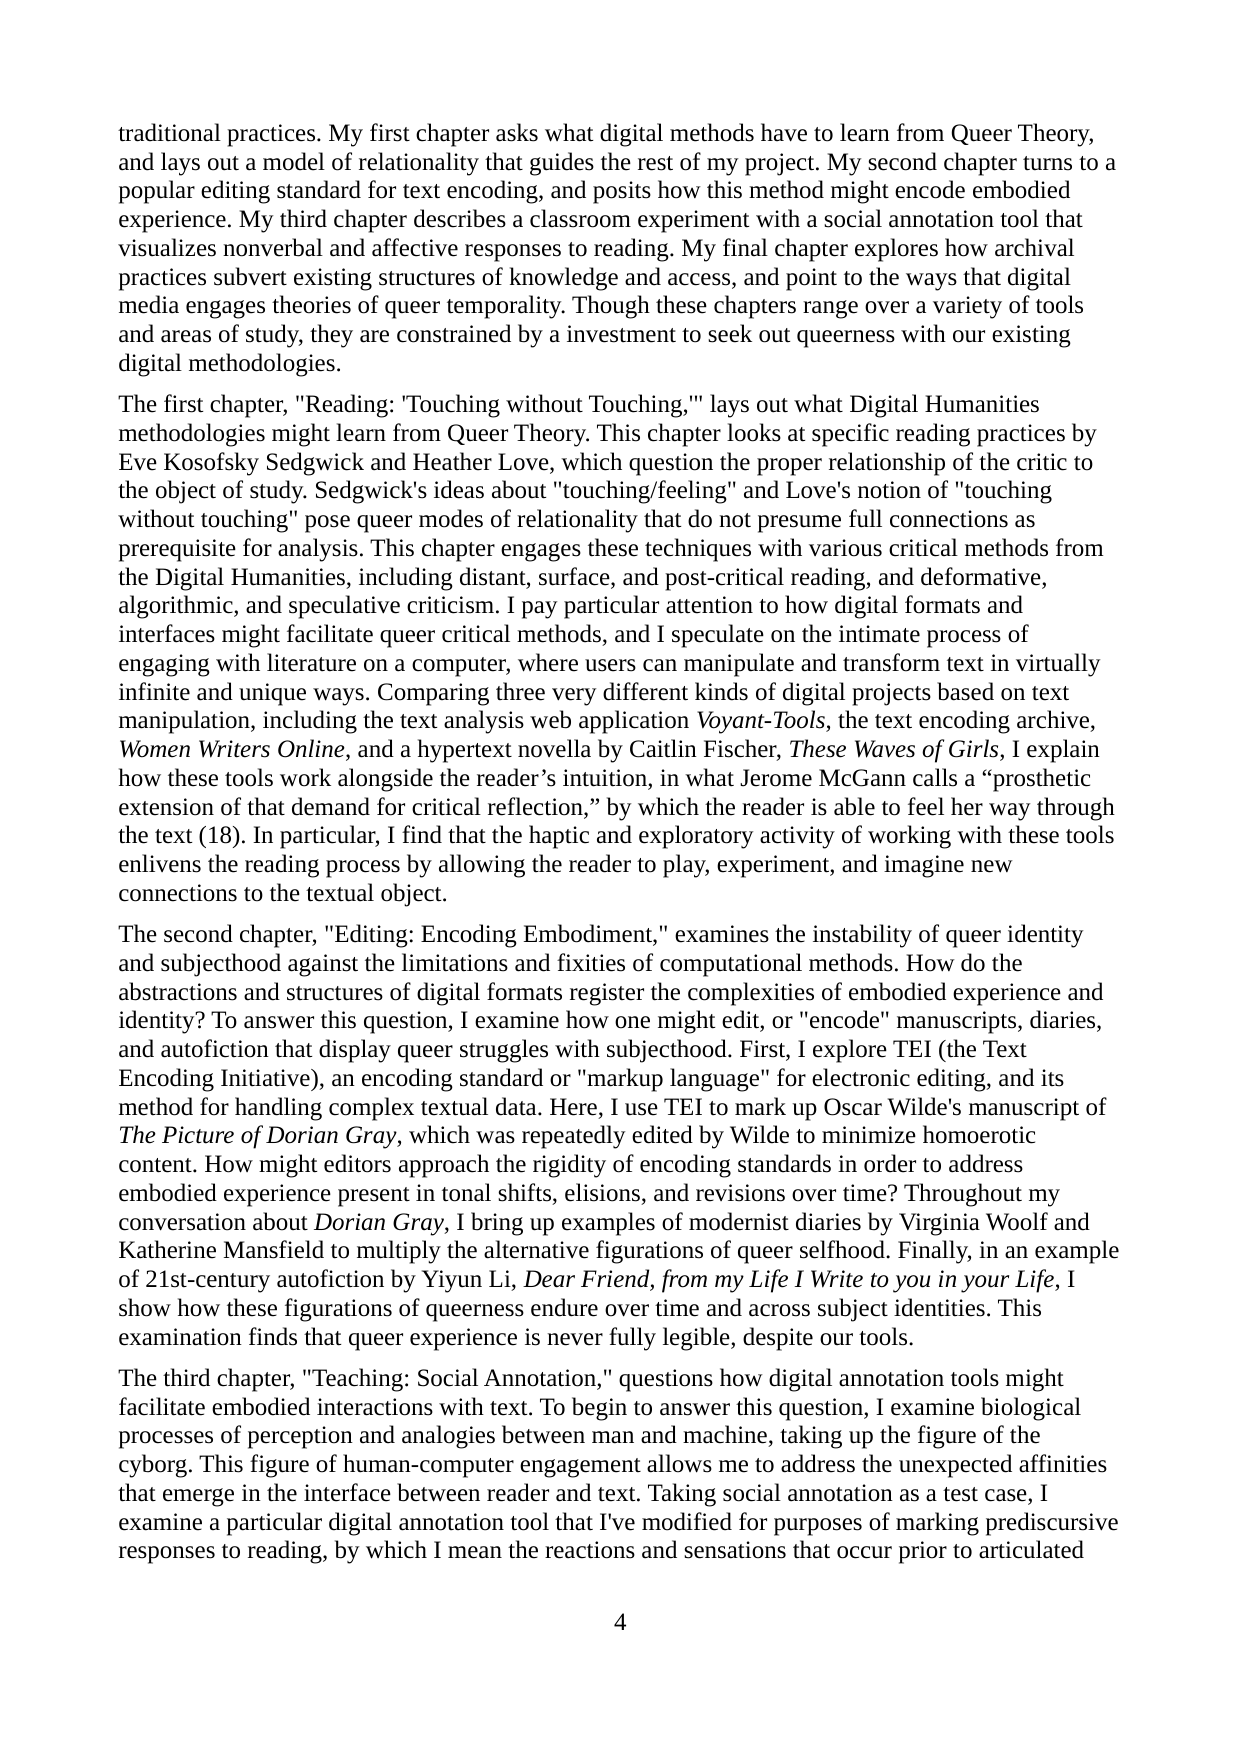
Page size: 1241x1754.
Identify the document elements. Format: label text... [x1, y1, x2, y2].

text The third chapter, "Teaching: Social Annotation," questions how digital annotation tools might facilitate embodied interactions with text. To begin to answer this question, I examine biological processes of perception and analogies between man and machine, taking up the figure of the cyborg. This figure of human-computer engagement allows me to address the unexpected affinities that emerge in the interface between reader and text. Taking social annotation as a test case, I examine a particular digital annotation tool that I've modified for purposes of marking prediscursive responses to reading, by which I mean the reactions and sensations that occur prior to articulated [118, 1363, 1122, 1564]
text The first chapter, "Reading: 'Touching without Touching,'" lays out what Digital Humanities methodologies might learn from Queer Theory. This chapter looks at specific reading practices by Eve Kosofsky Sedgwick and Heather Love, which question the proper relationship of the critic to the object of study. Sedgwick's ideas about "touching/feeling" and Love's notion of "touching without touching" pose queer modes of relationality that do not presume full connections as prerequisite for analysis. This chapter engages these techniques with various critical methods from the Digital Humanities, including distant, surface, and post-critical reading, and deformative, algorithmic, and speculative criticism. I pay particular attention to how digital formats and interfaces might facilitate queer critical methods, and I speculate on the intimate process of engaging with literature on a computer, where users can manipulate and transform text in virtually infinite and unique ways. Comparing three very different kinds of digital projects based on text manipulation, including the text analysis web application Voyant-Tools, the text encoding archive, Women Writers Online, and a hypertext novella by Caitlin Fischer, These Waves of Girls, I explain how these tools work alongside the reader’s intuition, in what Jerome McGann calls a “prosthetic extension of that demand for critical reflection,” by which the reader is able to feel her way through the text (18). In particular, I find that the haptic and exploratory activity of working with these tools enlivens the reading process by allowing the reader to play, experiment, and imagine new connections to the textual object. [118, 389, 1122, 907]
text traditional practices. My first chapter asks what digital methods have to learn from Queer Theory, and lays out a model of relationality that guides the rest of my project. My second chapter turns to a popular editing standard for text encoding, and posits how this method might encode embodied experience. My third chapter describes a classroom experiment with a social annotation tool that visualizes nonverbal and affective responses to reading. My final chapter explores how archival practices subvert existing structures of knowledge and access, and point to the ways that digital media engages theories of queer temporality. Though these chapters range over a variety of tools and areas of study, they are constrained by a investment to seek out queerness with our existing digital methodologies. [118, 118, 1122, 377]
text The second chapter, "Editing: Encoding Embodiment," examines the instability of queer identity and subjecthood against the limitations and fixities of computational methods. How do the abstractions and structures of digital formats register the complexities of embodied experience and identity? To answer this question, I examine how one might edit, or "encode" manuscripts, diaries, and autofiction that display queer struggles with subjecthood. First, I explore TEI (the Text Encoding Initiative), an encoding standard or "markup language" for electronic editing, and its method for handling complex textual data. Here, I use TEI to mark up Oscar Wilde's manuscript of The Picture of Dorian Gray, which was repeatedly edited by Wilde to minimize homoerotic content. How might editors approach the rigidity of encoding standards in order to address embodied experience present in tonal shifts, elisions, and revisions over time? Throughout my conversation about Dorian Gray, I bring up examples of modernist diaries by Virginia Woolf and Katherine Mansfield to multiply the alternative figurations of queer selfhood. Finally, in an example of 21st-century autofiction by Yiyun Li, Dear Friend, from my Life I Write to you in your Life, I show how these figurations of queerness endure over time and across subject identities. This examination finds that queer experience is never fully legible, despite our tools. [118, 919, 1122, 1351]
